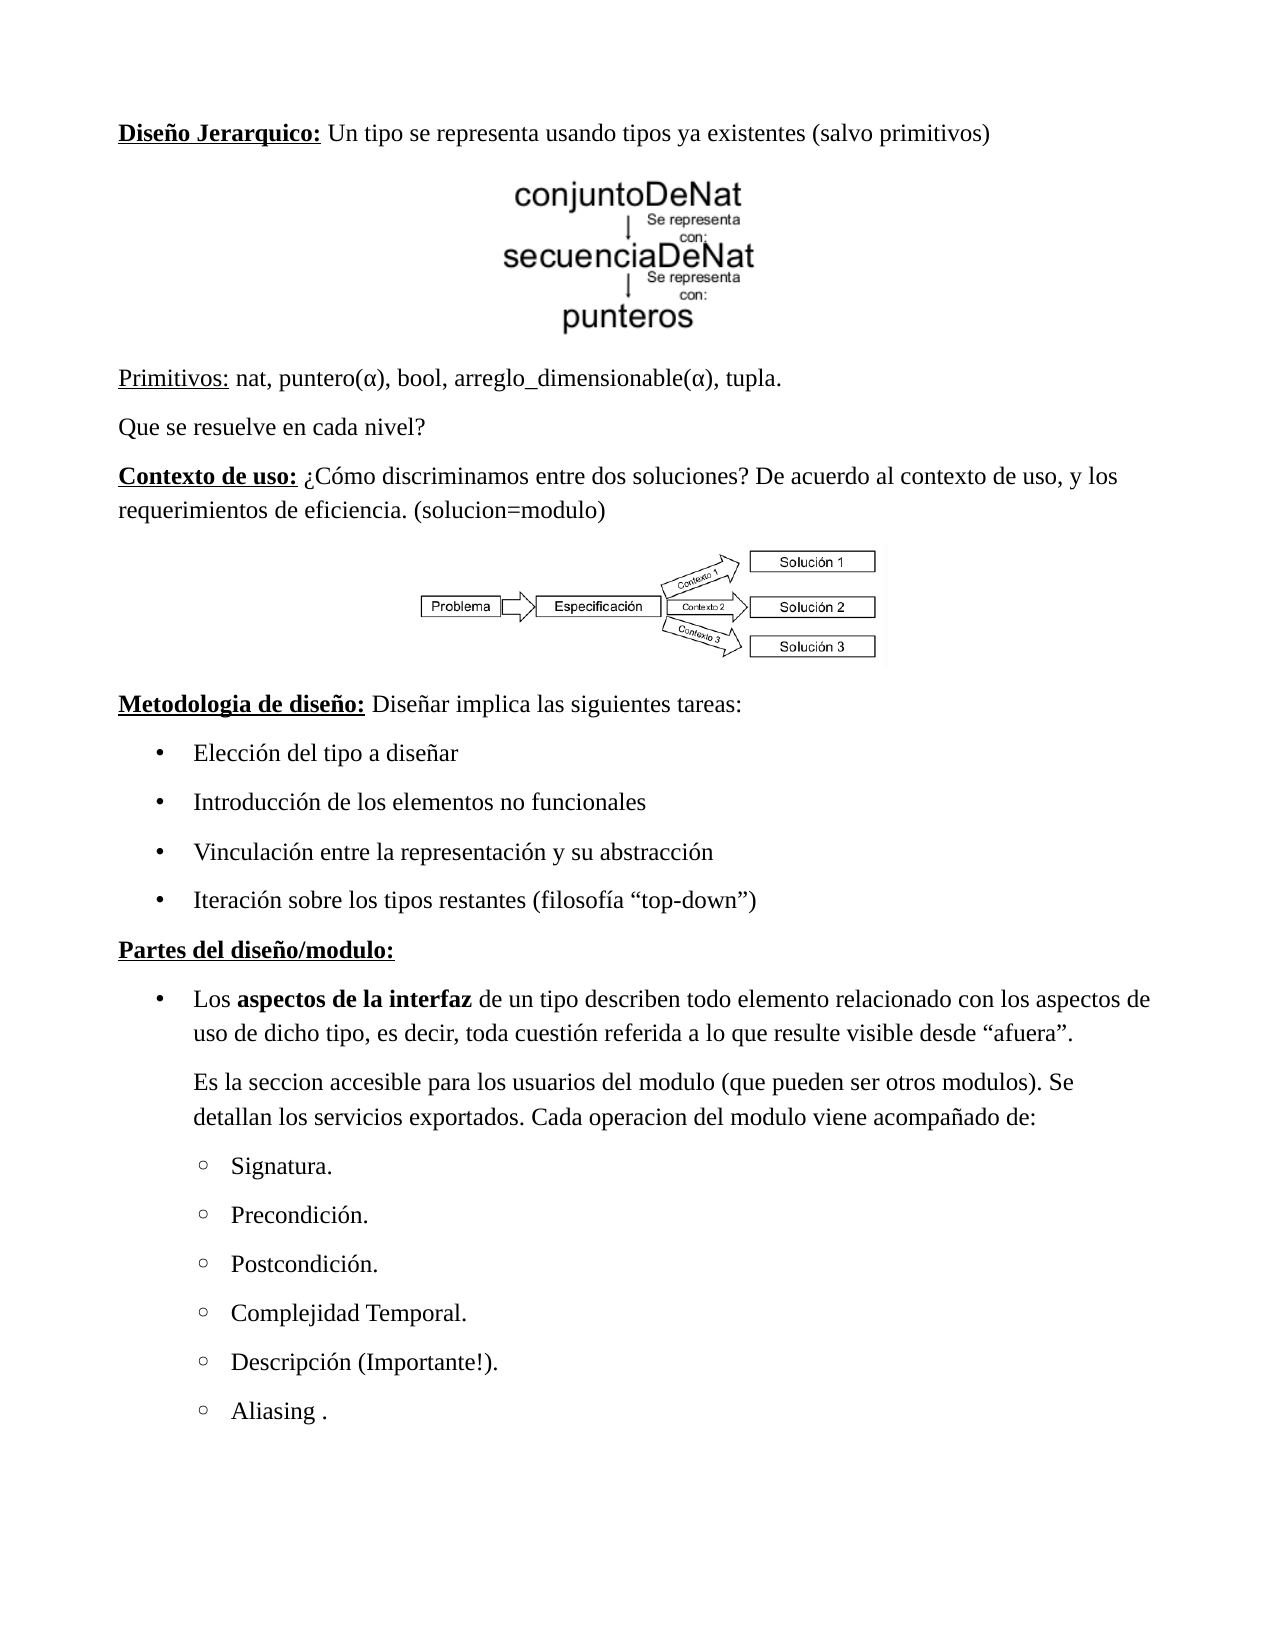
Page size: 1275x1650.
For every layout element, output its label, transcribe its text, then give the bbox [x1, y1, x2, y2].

picture [497, 167, 522, 343]
list Vinculación entre la representación y su abstracción [156, 837, 1157, 865]
list Es la seccion accesible para los usuarios del modulo (que pueden ser otros modulos). Se detallan los servicios exportados. Cada operacion del modulo viene acompañado de: [156, 1067, 1157, 1131]
list Signatura. [193, 1151, 1157, 1179]
text Metodologia de diseño: Diseñar implica las siguientes tareas: [118, 689, 1157, 718]
text Partes del diseño/modulo: [118, 935, 1157, 963]
picture [387, 544, 417, 669]
text Primitivos: nat, puntero(α), bool, arreglo_dimensionable(α), tupla. [118, 363, 1157, 391]
list Aliasing . [193, 1396, 1157, 1425]
list Postcondición. [193, 1249, 1157, 1278]
list Los aspectos de la interfaz de un tipo describen todo elemento relacionado con los aspectos de uso de dicho tipo, es decir, toda cuestión referida a lo que resulte visible desde “afuera”. [156, 984, 1157, 1047]
text Diseño Jerarquico: Un tipo se representa usando tipos ya existentes (salvo primitivos) [118, 118, 1157, 147]
list Complejidad Temporal. [193, 1298, 1157, 1327]
list Elección del tipo a diseñar [156, 738, 1157, 767]
text Que se resuelve en cada nivel? [118, 412, 1157, 440]
list Precondición. [193, 1200, 1157, 1229]
list Introducción de los elementos no funcionales [156, 787, 1157, 816]
list Iteración sobre los tipos restantes (filosofía “top-down”) [156, 886, 1157, 914]
list Descripción (Importante!). [193, 1347, 1157, 1376]
text Contexto de uso: ¿Cómo discriminamos entre dos soluciones? De acuerdo al contexto de uso, y los requerimientos de eficiencia. (solucion=modulo) [118, 461, 1157, 524]
